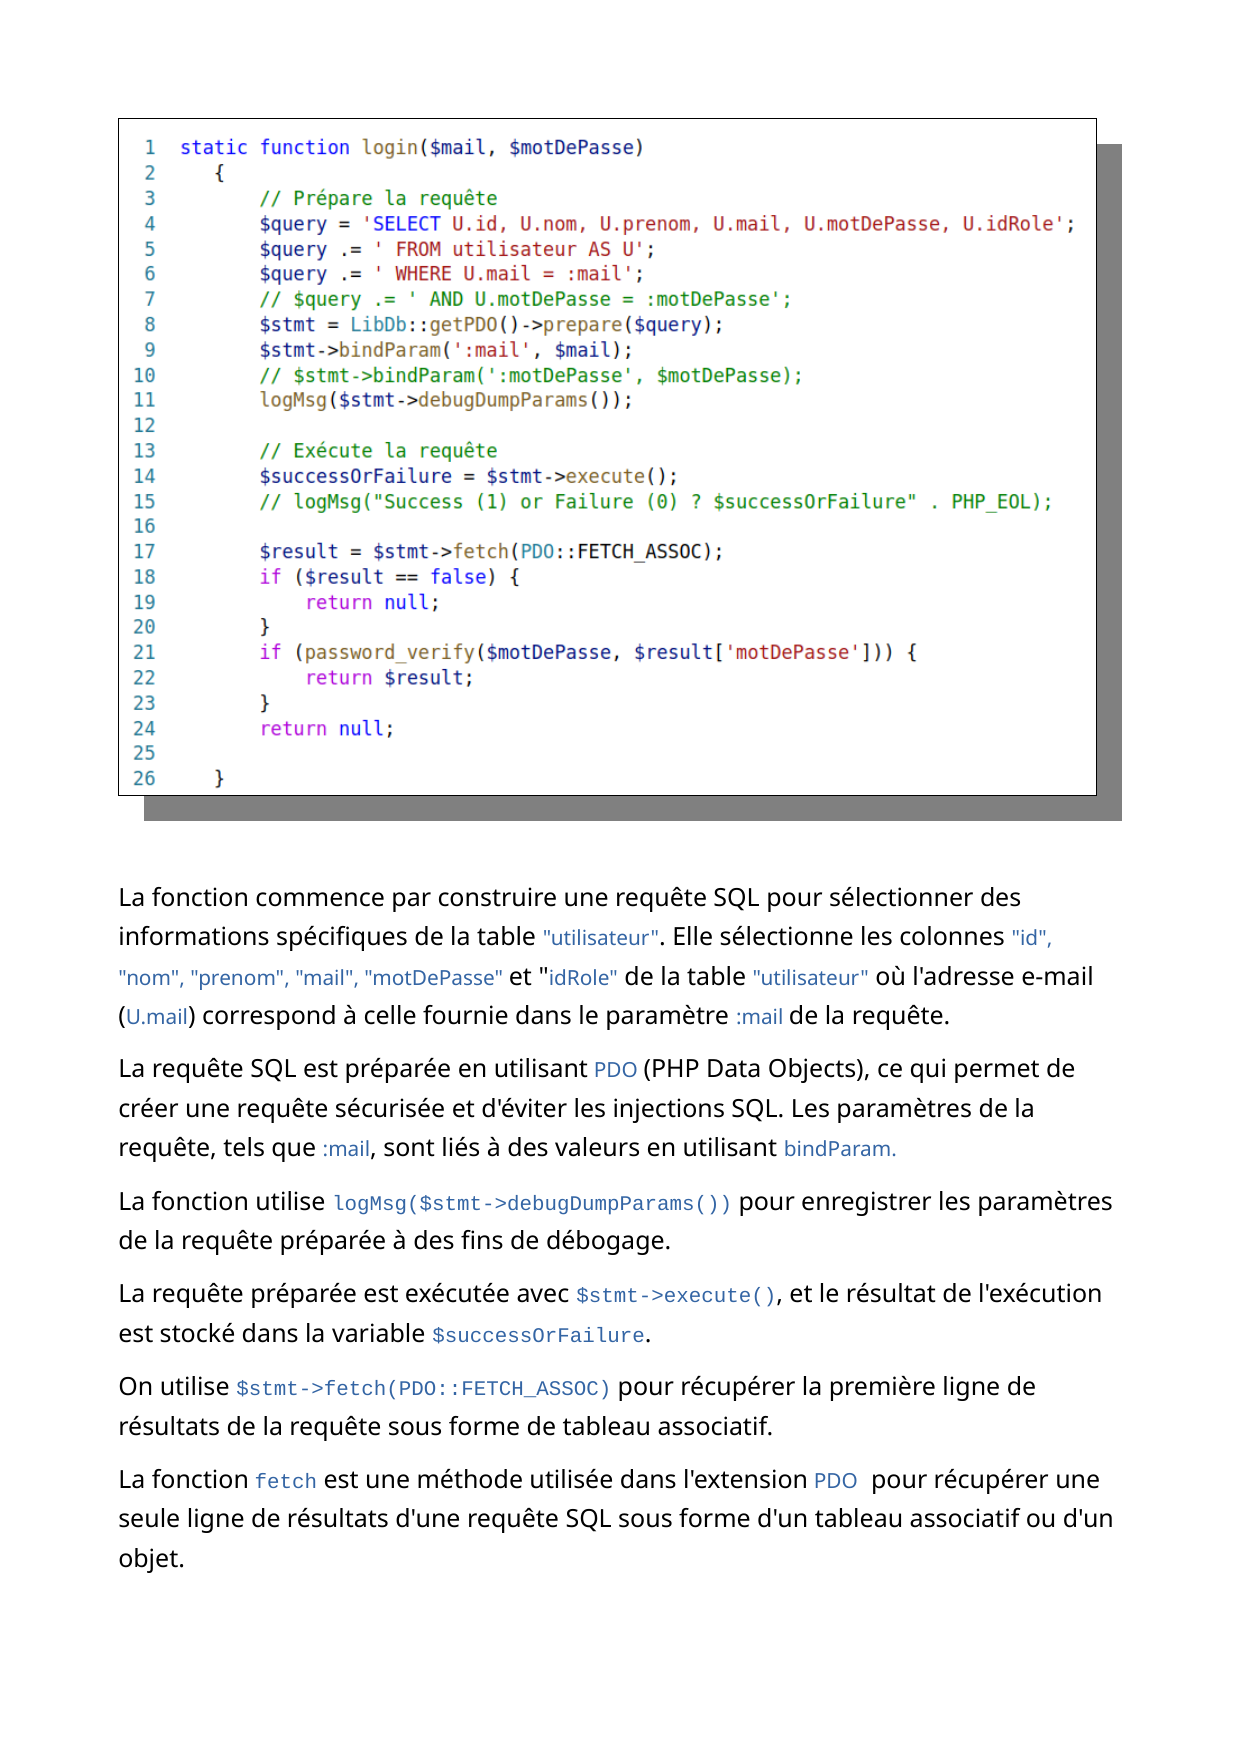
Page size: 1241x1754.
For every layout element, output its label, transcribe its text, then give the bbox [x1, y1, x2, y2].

text La fonction fetch est une méthode utilisée dans l'extension PDO pour récupérer une seule ligne de résultats d'une requête SQL sous forme d'un tableau associatif ou d'un objet. [118, 1462, 1122, 1574]
text La requête préparée est exécutée avec $stmt->execute(), et le résultat de l'exécution est stocké dans la variable $successOrFailure. [118, 1276, 1122, 1349]
text On utilise $stmt->fetch(PDO::FETCH_ASSOC) pour récupérer la première ligne de résultats de la requête sous forme de tableau associatif. [118, 1369, 1122, 1442]
picture [121, 121, 1094, 793]
text La fonction utilise logMsg($stmt->debugDumpParams()) pour enregistrer les paramètres de la requête préparée à des fins de débogage. [118, 1183, 1122, 1256]
text La requête SQL est préparée en utilisant PDO (PHP Data Objects), ce qui permet de créer une requête sécurisée et d'éviter les injections SQL. Les paramètres de la requête, tels que :mail, sont liés à des valeurs en utilisant bindParam. [118, 1051, 1122, 1163]
text La fonction commence par construire une requête SQL pour sélectionner des informations spécifiques de la table "utilisateur". Elle sélectionne les colonnes "id", "nom", "prenom", "mail", "motDePasse" et "idRole" de la table "utilisateur" où l'adresse e-mail (U.mail) correspond à celle fournie dans le paramètre :mail de la requête. [118, 880, 1122, 1031]
